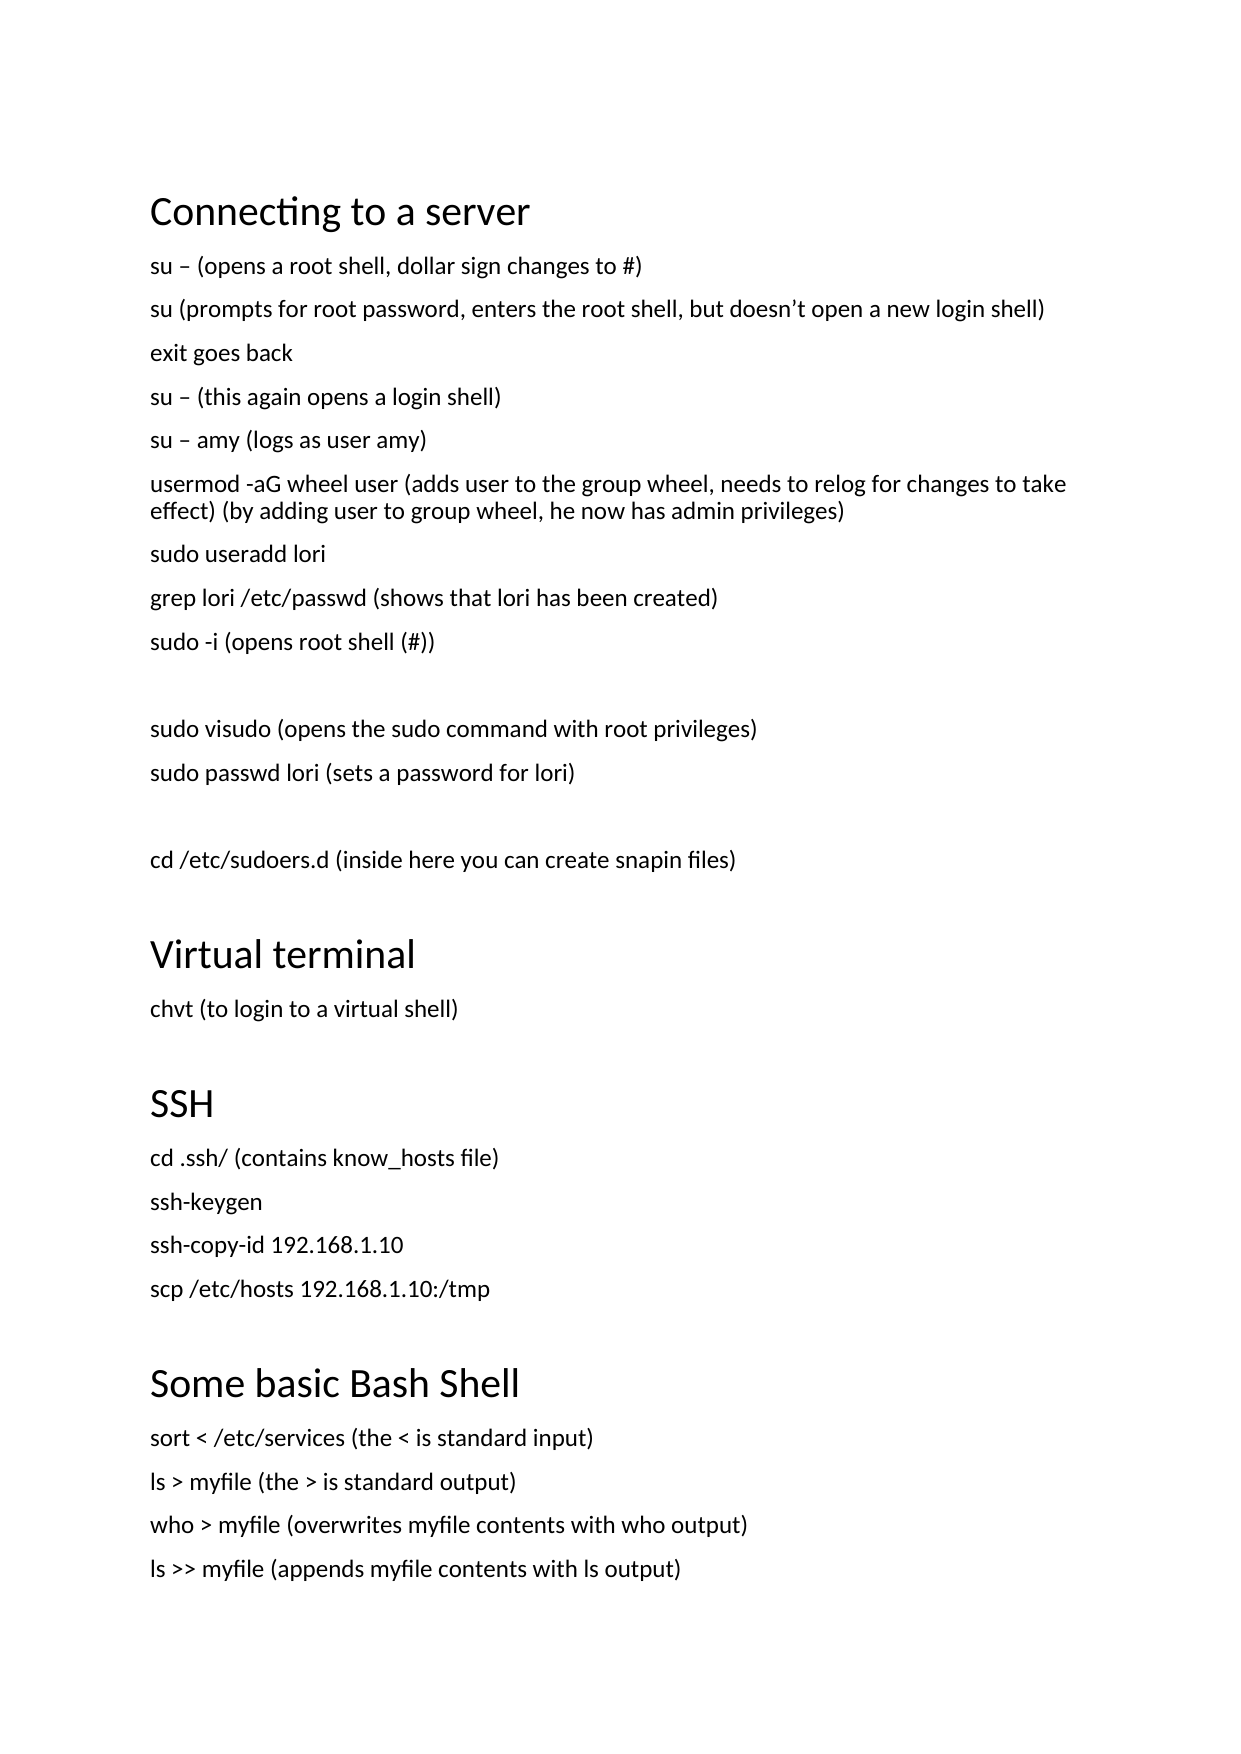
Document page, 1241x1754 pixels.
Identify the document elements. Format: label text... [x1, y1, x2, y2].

text sudo useradd lori [150, 544, 1090, 569]
text scp /etc/hosts 192.168.1.10:/tmp [150, 1278, 1090, 1303]
text sudo -i (opens root shell (#)) [150, 631, 1090, 656]
text ssh-keygen [150, 1191, 1090, 1216]
text Connecting to a server [150, 194, 1090, 235]
text SSH [150, 1086, 1090, 1128]
text sort < /etc/services (the < is standard input) [150, 1427, 1090, 1452]
text cd .ssh/ (contains know_hosts file) [150, 1148, 1090, 1173]
text ls > myfile (the > is standard output) [150, 1471, 1090, 1496]
text usermod -aG wheel user (adds user to the group wheel, needs to relog for changes to take effect) (by adding user to group wheel, he now has admin privileges) [150, 473, 1090, 526]
text grep lori /etc/passwd (shows that lori has been created) [150, 588, 1090, 613]
text ssh-copy-id 192.168.1.10 [150, 1235, 1090, 1260]
text su – (this again opens a login shell) [150, 386, 1090, 411]
text sudo passwd lori (sets a password for lori) [150, 762, 1090, 787]
text who > myfile (overwrites myfile contents with who output) [150, 1515, 1090, 1540]
text su (prompts for root password, enters the root shell, but doesn’t open a new login shell) [150, 299, 1090, 324]
text exit goes back [150, 343, 1090, 368]
text sudo visudo (opens the sudo command with root privileges) [150, 719, 1090, 744]
text Virtual terminal [150, 937, 1090, 979]
text su – amy (logs as user amy) [150, 430, 1090, 455]
text Some basic Bash Shell [150, 1366, 1090, 1407]
text cd /etc/sudoers.d (inside here you can create snapin files) [150, 850, 1090, 875]
text chvt (to login to a virtual shell) [150, 999, 1090, 1024]
text su – (opens a root shell, dollar sign changes to #) [150, 255, 1090, 280]
text ls >> myfile (appends myfile contents with ls output) [150, 1558, 1090, 1583]
